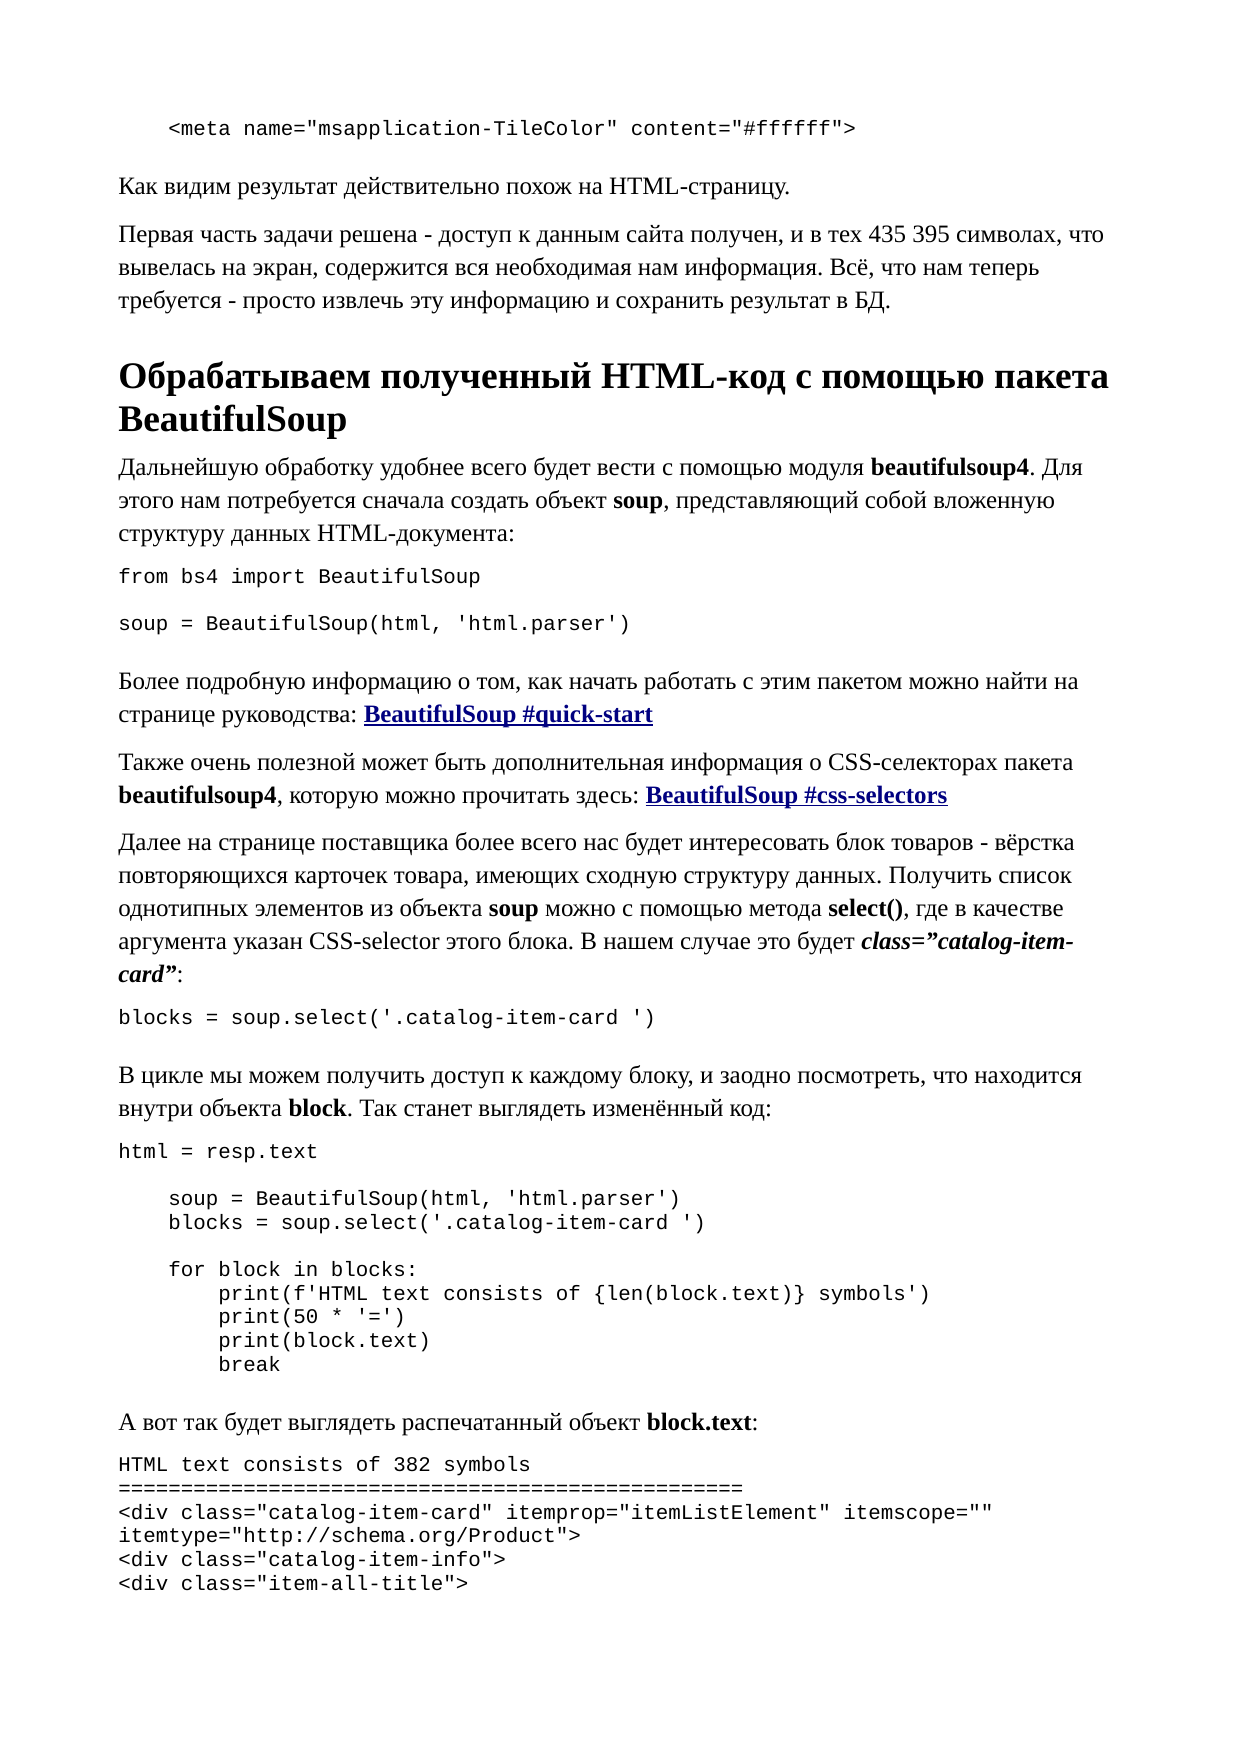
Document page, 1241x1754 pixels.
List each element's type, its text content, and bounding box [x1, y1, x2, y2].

text soup = BeautifulSoup(html, 'html.parser') [118, 1188, 1122, 1212]
text html = resp.text [118, 1141, 1122, 1164]
text <div class="item-all-title"> [118, 1573, 1122, 1596]
text Как видим результат действительно похож на HTML-страницу. [118, 171, 1122, 200]
text Первая часть задачи решена - доступ к данным сайта получен, и в тех 435 395 символах, что вывелась на экран, содержится вся необходимая нам информация. Всё, что нам теперь требуется - просто извлечь эту информацию и сохранить результат в БД. [118, 219, 1122, 314]
subtitle Обрабатываем полученный HTML-код с помощью пакета BeautifulSoup [118, 353, 1122, 439]
text В цикле мы можем получить доступ к каждому блоку, и заодно посмотреть, что находится внутри объекта block. Так станет выглядеть изменённый код: [118, 1060, 1122, 1122]
text <div class="catalog-item-info"> [118, 1549, 1122, 1573]
text ================================================== [118, 1478, 1122, 1502]
text Также очень полезной может быть дополнительная информация о CSS-селекторах пакета beautifulsoup4, которую можно прочитать здесь: BeautifulSoup #css-selectors [118, 747, 1122, 808]
text А вот так будет выглядеть распечатанный объект block.text: [118, 1407, 1122, 1436]
text from bs4 import BeautifulSoup [118, 566, 1122, 589]
text blocks = soup.select('.catalog-item-card ') [118, 1212, 1122, 1235]
text break [118, 1354, 1122, 1377]
text Более подробную информацию о том, как начать работать с этим пакетом можно найти на странице руководства: BeautifulSoup #quick-start [118, 666, 1122, 728]
text print(block.text) [118, 1330, 1122, 1354]
text Дальнейшую обработку удобнее всего будет вести с помощью модуля beautifulsoup4. Для этого нам потребуется сначала создать объект soup, представляющий собой вложенную структуру данных HTML-документа: [118, 452, 1122, 547]
text for block in blocks: [118, 1259, 1122, 1283]
text Далее на странице поставщика более всего нас будет интересовать блок товаров - вёрстка повторяющихся карточек товара, имеющих сходную структуру данных. Получить список однотипных элементов из объекта soup можно с помощью метода select(), где в качестве аргумента указан CSS-selector этого блока. В нашем случае это будет class=”catalog-item-card”: [118, 827, 1122, 988]
text print(f'HTML text consists of {len(block.text)} symbols') [118, 1283, 1122, 1306]
text <meta name="msapplication-TileColor" content="#ffffff"> [118, 118, 1122, 142]
text soup = BeautifulSoup(html, 'html.parser') [118, 613, 1122, 637]
text print(50 * '=') [118, 1306, 1122, 1330]
text HTML text consists of 382 symbols [118, 1454, 1122, 1478]
text blocks = soup.select('.catalog-item-card ') [118, 1007, 1122, 1031]
text <div class="catalog-item-card" itemprop="itemListElement" itemscope="" itemtype="http://schema.org/Product"> [118, 1502, 1122, 1549]
